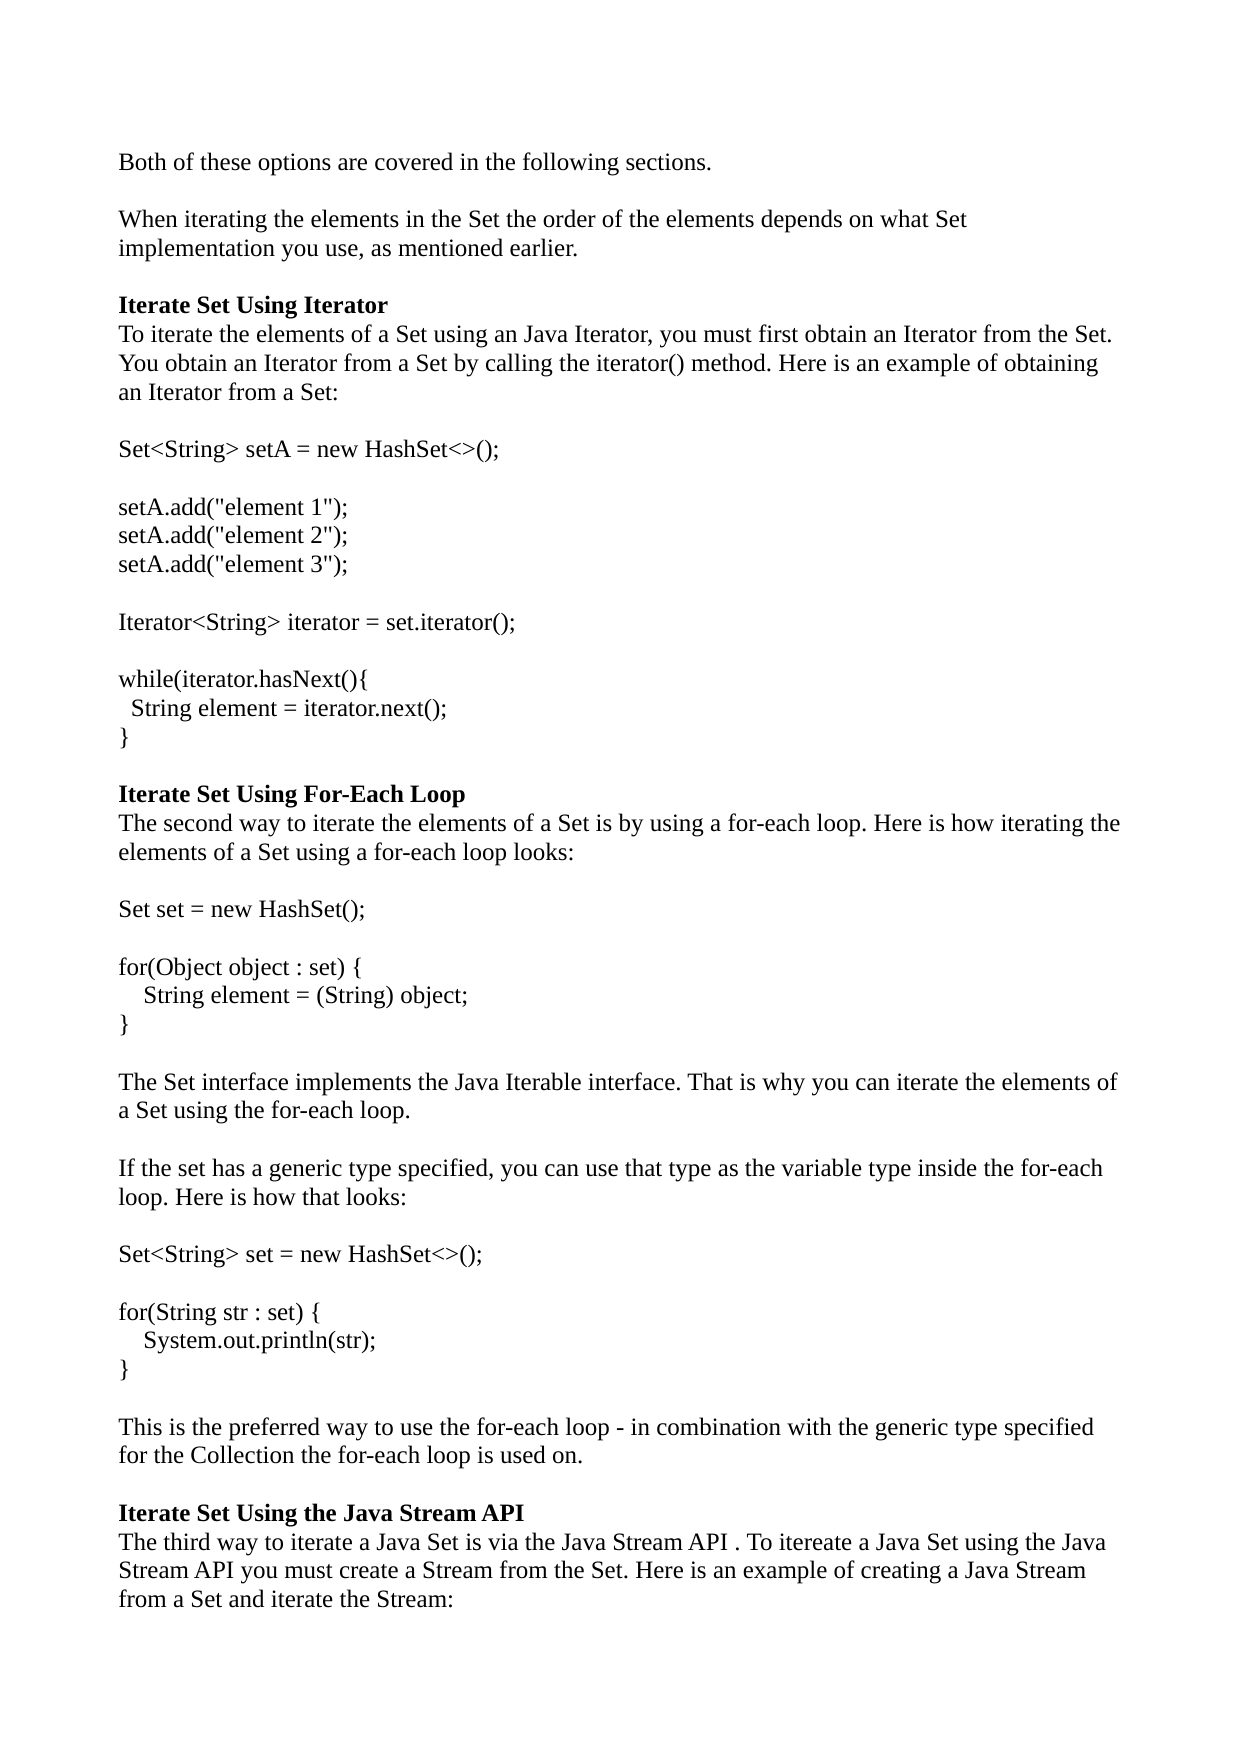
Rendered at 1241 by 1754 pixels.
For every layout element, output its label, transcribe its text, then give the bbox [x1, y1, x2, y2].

text If the set has a generic type specified, you can use that type as the variable type inside the for-each loop. Here is how that looks: [118, 1153, 1122, 1211]
text } [118, 1009, 1122, 1038]
text } [118, 722, 1122, 751]
text This is the preferred way to use the for-each loop - in combination with the generic type specified for the Collection the for-each loop is used on. [118, 1412, 1122, 1469]
text To iterate the elements of a Set using an Java Iterator, you must first obtain an Iterator from the Set. You obtain an Iterator from a Set by calling the iterator() method. Here is an example of obtaining an Iterator from a Set: [118, 319, 1122, 406]
text String element = iterator.next(); [118, 693, 1122, 722]
text for(Object object : set) { [118, 952, 1122, 981]
text Set<String> setA = new HashSet<>(); [118, 434, 1122, 463]
text setA.add("element 3"); [118, 549, 1122, 578]
text Iterate Set Using For-Each Loop [118, 779, 1122, 808]
text When iterating the elements in the Set the order of the elements depends on what Set implementation you use, as mentioned earlier. [118, 204, 1122, 262]
text The Set interface implements the Java Iterable interface. That is why you can iterate the elements of a Set using the for-each loop. [118, 1067, 1122, 1124]
text setA.add("element 2"); [118, 521, 1122, 549]
text Set set = new HashSet(); [118, 894, 1122, 923]
text System.out.println(str); [118, 1326, 1122, 1354]
text String element = (String) object; [118, 981, 1122, 1009]
text The second way to iterate the elements of a Set is by using a for-each loop. Here is how iterating the elements of a Set using a for-each loop looks: [118, 808, 1122, 866]
text setA.add("element 1"); [118, 492, 1122, 521]
text Set<String> set = new HashSet<>(); [118, 1239, 1122, 1268]
text Iterate Set Using Iterator [118, 291, 1122, 319]
text } [118, 1354, 1122, 1383]
text Iterate Set Using the Java Stream API [118, 1498, 1122, 1527]
text for(String str : set) { [118, 1297, 1122, 1326]
text while(iterator.hasNext(){ [118, 664, 1122, 693]
text Both of these options are covered in the following sections. [118, 147, 1122, 176]
text Iterator<String> iterator = set.iterator(); [118, 607, 1122, 636]
text The third way to iterate a Java Set is via the Java Stream API . To itereate a Java Set using the Java Stream API you must create a Stream from the Set. Here is an example of creating a Java Stream from a Set and iterate the Stream: [118, 1527, 1122, 1613]
